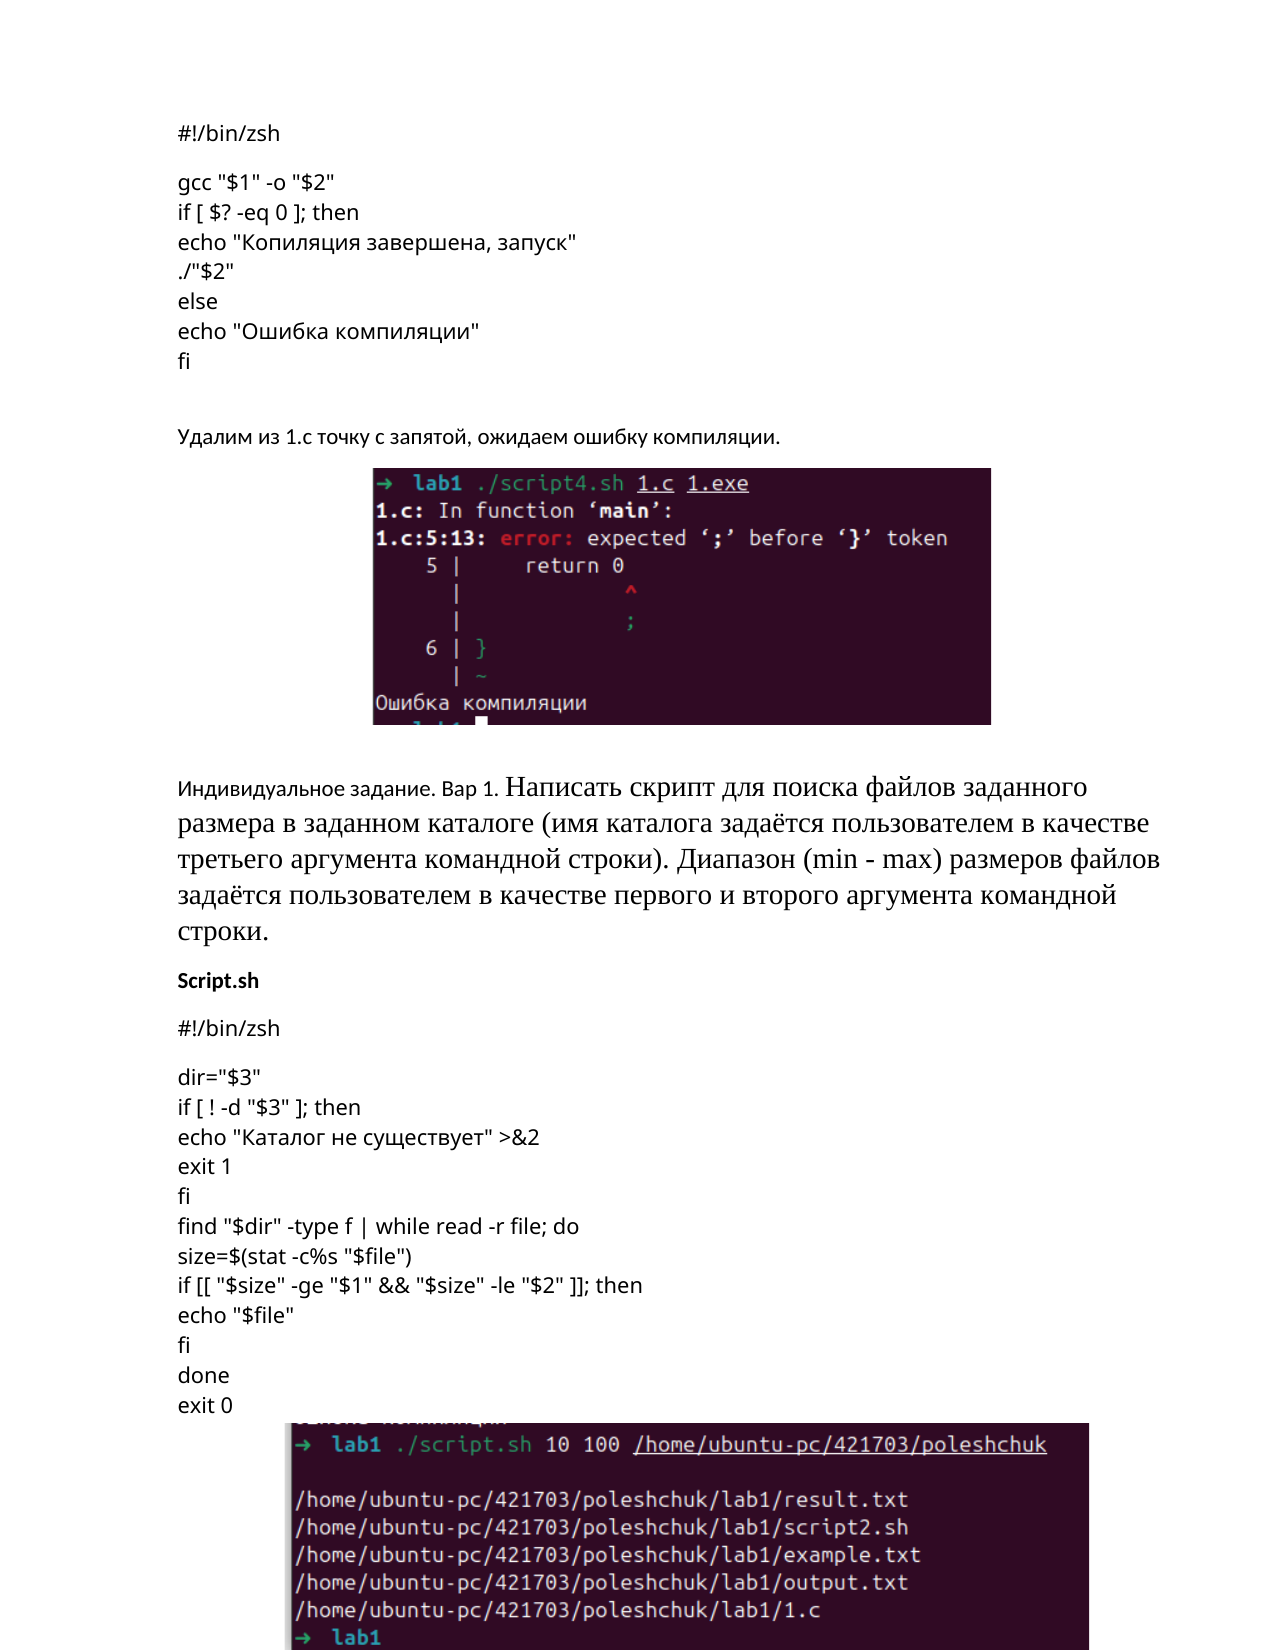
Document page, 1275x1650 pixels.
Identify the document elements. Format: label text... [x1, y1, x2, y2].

text echo "Копиляция завершена, запуск" [177, 226, 1186, 256]
text if [[ "$size" -ge "$1" && "$size" -le "$2" ]]; then [177, 1270, 1186, 1300]
text done [177, 1360, 1186, 1389]
picture [372, 468, 992, 725]
text if [ $? -eq 0 ]; then [177, 197, 1186, 226]
text else [177, 286, 1186, 316]
text fi [177, 1181, 1186, 1211]
text Индивидуальное задание. Вар 1. Написать скрипт для поиска файлов заданного размера в заданном каталоге (имя каталога задаётся пользователем в качестве третьего аргумента командной строки). Диапазон (min - max) размеров файлов задаётся пользователем в качестве первого и второго аргумента командной строки. [177, 769, 1186, 947]
text Удалим из 1.с точку с запятой, ожидаем ошибку компиляции. [177, 422, 1186, 450]
text size=$(stat -c%s "$file") [177, 1241, 1186, 1270]
text Script.sh [177, 966, 1186, 994]
text dir="$3" [177, 1062, 1186, 1092]
text exit 0 [177, 1389, 1186, 1419]
text fi [177, 346, 1186, 375]
text #!/bin/zsh [177, 118, 1186, 148]
text echo "Каталог не существует" >&2 [177, 1121, 1186, 1151]
text #!/bin/zsh [177, 1013, 1186, 1043]
text gcc "$1" -o "$2" [177, 167, 1186, 197]
text exit 1 [177, 1151, 1186, 1181]
text if [ ! -d "$3" ]; then [177, 1092, 1186, 1121]
text find "$dir" -type f | while read -r file; do [177, 1211, 1186, 1241]
text echo "$file" [177, 1300, 1186, 1330]
text echo "Ошибка компиляции" [177, 316, 1186, 346]
text ./"$2" [177, 256, 1186, 286]
text fi [177, 1330, 1186, 1360]
picture [284, 1423, 1090, 1650]
